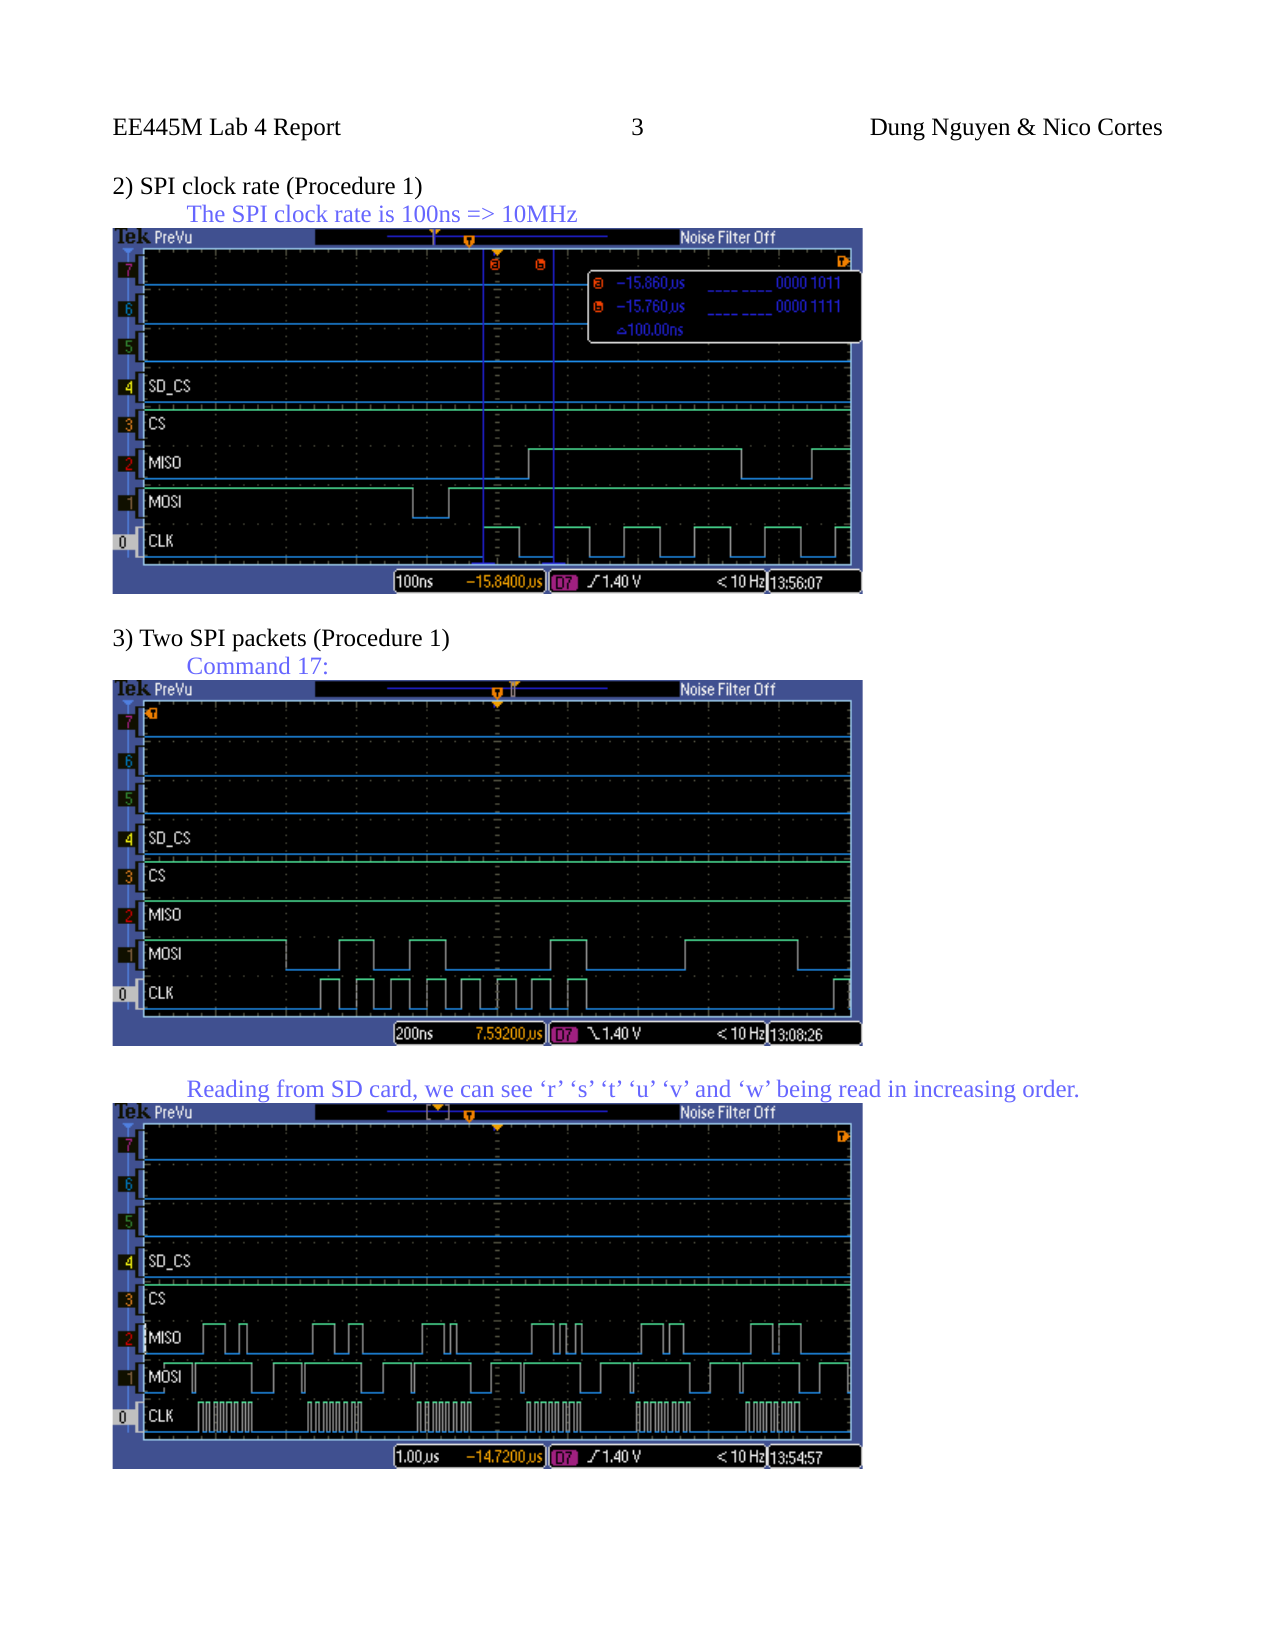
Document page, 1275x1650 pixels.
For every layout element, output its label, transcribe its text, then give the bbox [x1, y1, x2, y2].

text The SPI clock rate is 100ns => 10MHz [112, 199, 1162, 228]
text 3) Two SPI packets (Procedure 1) [112, 623, 1162, 651]
picture [112, 680, 863, 1046]
picture [112, 1103, 863, 1469]
text Command 17: [112, 651, 1162, 680]
text 2) SPI clock rate (Procedure 1) [112, 171, 1162, 199]
picture [112, 228, 863, 594]
text Reading from SD card, we can see ‘r’ ‘s’ ‘t’ ‘u’ ‘v’ and ‘w’ being read in increasing order. [112, 1074, 1162, 1103]
